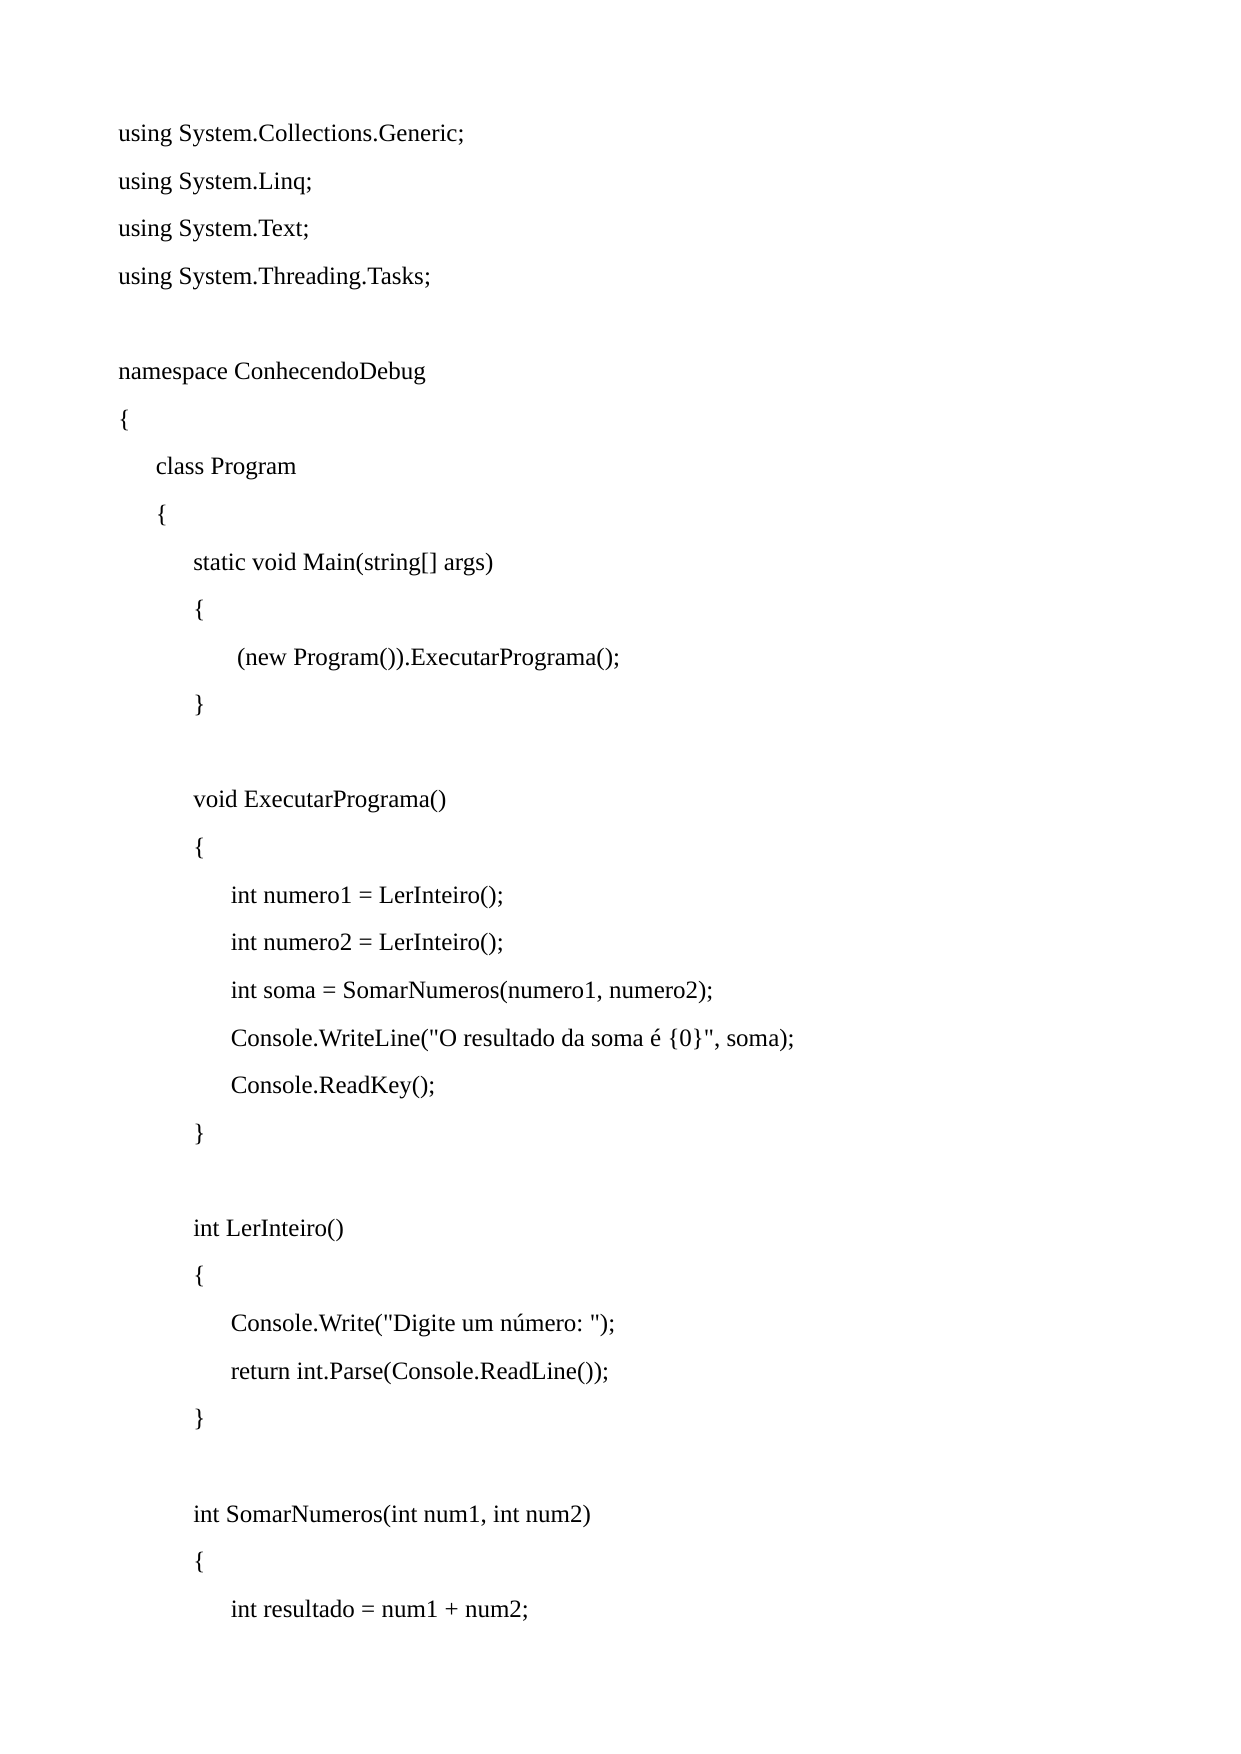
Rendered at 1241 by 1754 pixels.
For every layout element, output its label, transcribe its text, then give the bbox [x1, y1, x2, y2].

text int numero1 = LerInteiro(); [118, 880, 1122, 908]
text { [118, 499, 1122, 528]
text return int.Parse(Console.ReadLine()); [118, 1356, 1122, 1384]
text } [118, 689, 1122, 718]
text int LerInteiro() [118, 1213, 1122, 1242]
text using System.Collections.Generic; [118, 118, 1122, 147]
text (new Program()).ExecutarPrograma(); [118, 642, 1122, 671]
text { [118, 1261, 1122, 1289]
text using System.Text; [118, 213, 1122, 242]
text } [118, 1118, 1122, 1147]
text int SomarNumeros(int num1, int num2) [118, 1499, 1122, 1527]
text void ExecutarPrograma() [118, 784, 1122, 813]
text { [118, 594, 1122, 623]
text int numero2 = LerInteiro(); [118, 927, 1122, 956]
text { [118, 404, 1122, 432]
text { [118, 1546, 1122, 1575]
text class Program [118, 451, 1122, 480]
text namespace ConhecendoDebug [118, 356, 1122, 385]
text } [118, 1403, 1122, 1432]
text static void Main(string[] args) [118, 547, 1122, 575]
text using System.Threading.Tasks; [118, 261, 1122, 290]
text using System.Linq; [118, 166, 1122, 194]
text Console.WriteLine("O resultado da soma é {0}", soma); [118, 1023, 1122, 1051]
text { [118, 832, 1122, 861]
text int soma = SomarNumeros(numero1, numero2); [118, 975, 1122, 1004]
text int resultado = num1 + num2; [118, 1594, 1122, 1623]
text Console.ReadKey(); [118, 1070, 1122, 1099]
text Console.Write("Digite um número: "); [118, 1308, 1122, 1337]
